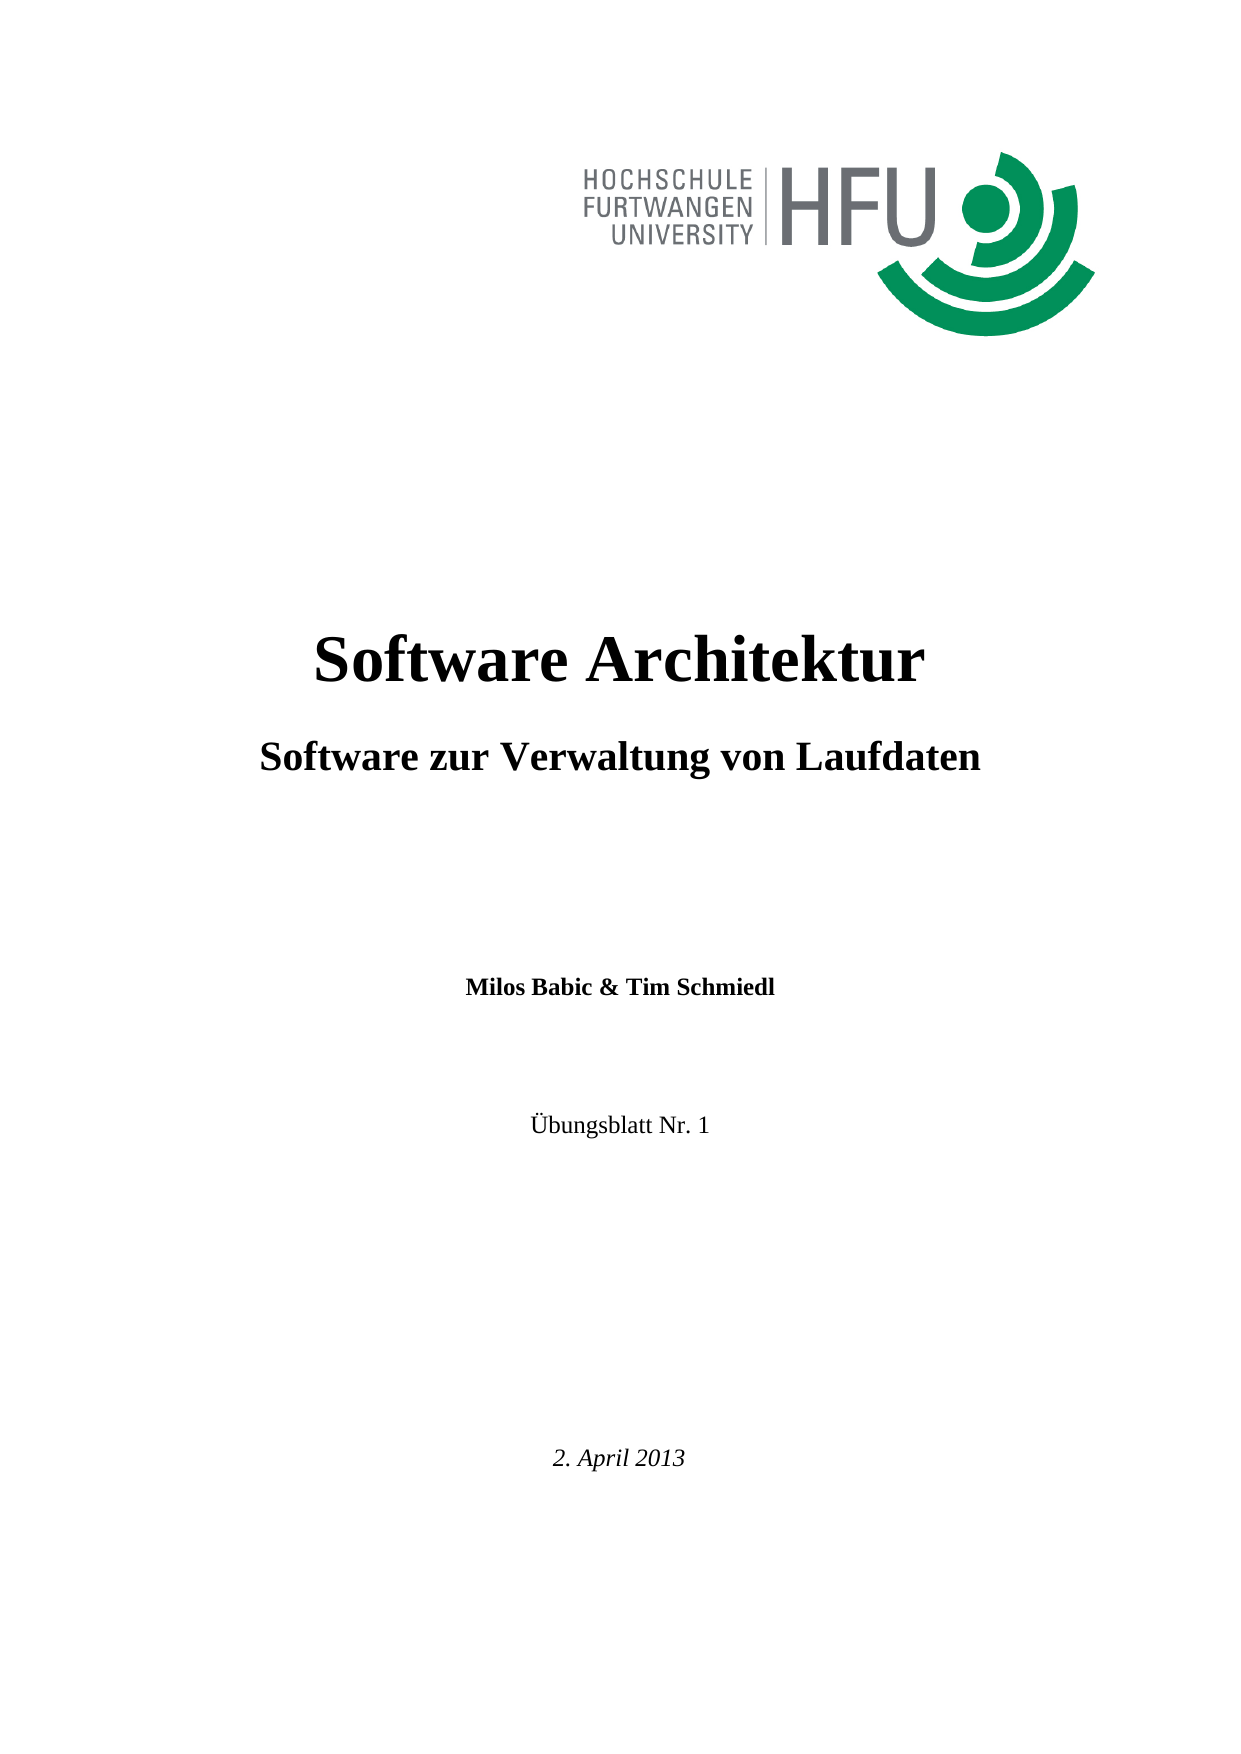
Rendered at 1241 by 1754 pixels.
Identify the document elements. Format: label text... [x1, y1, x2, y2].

text Software zur Verwaltung von Laufdaten [118, 733, 1122, 779]
text Software Architektur [118, 622, 1122, 696]
text Übungsblatt Nr. 1 [118, 1112, 1122, 1139]
text 2. April 2013 [118, 1444, 1122, 1472]
picture [551, 125, 1123, 360]
text Milos Babic & Tim Schmiedl [118, 973, 1122, 1001]
